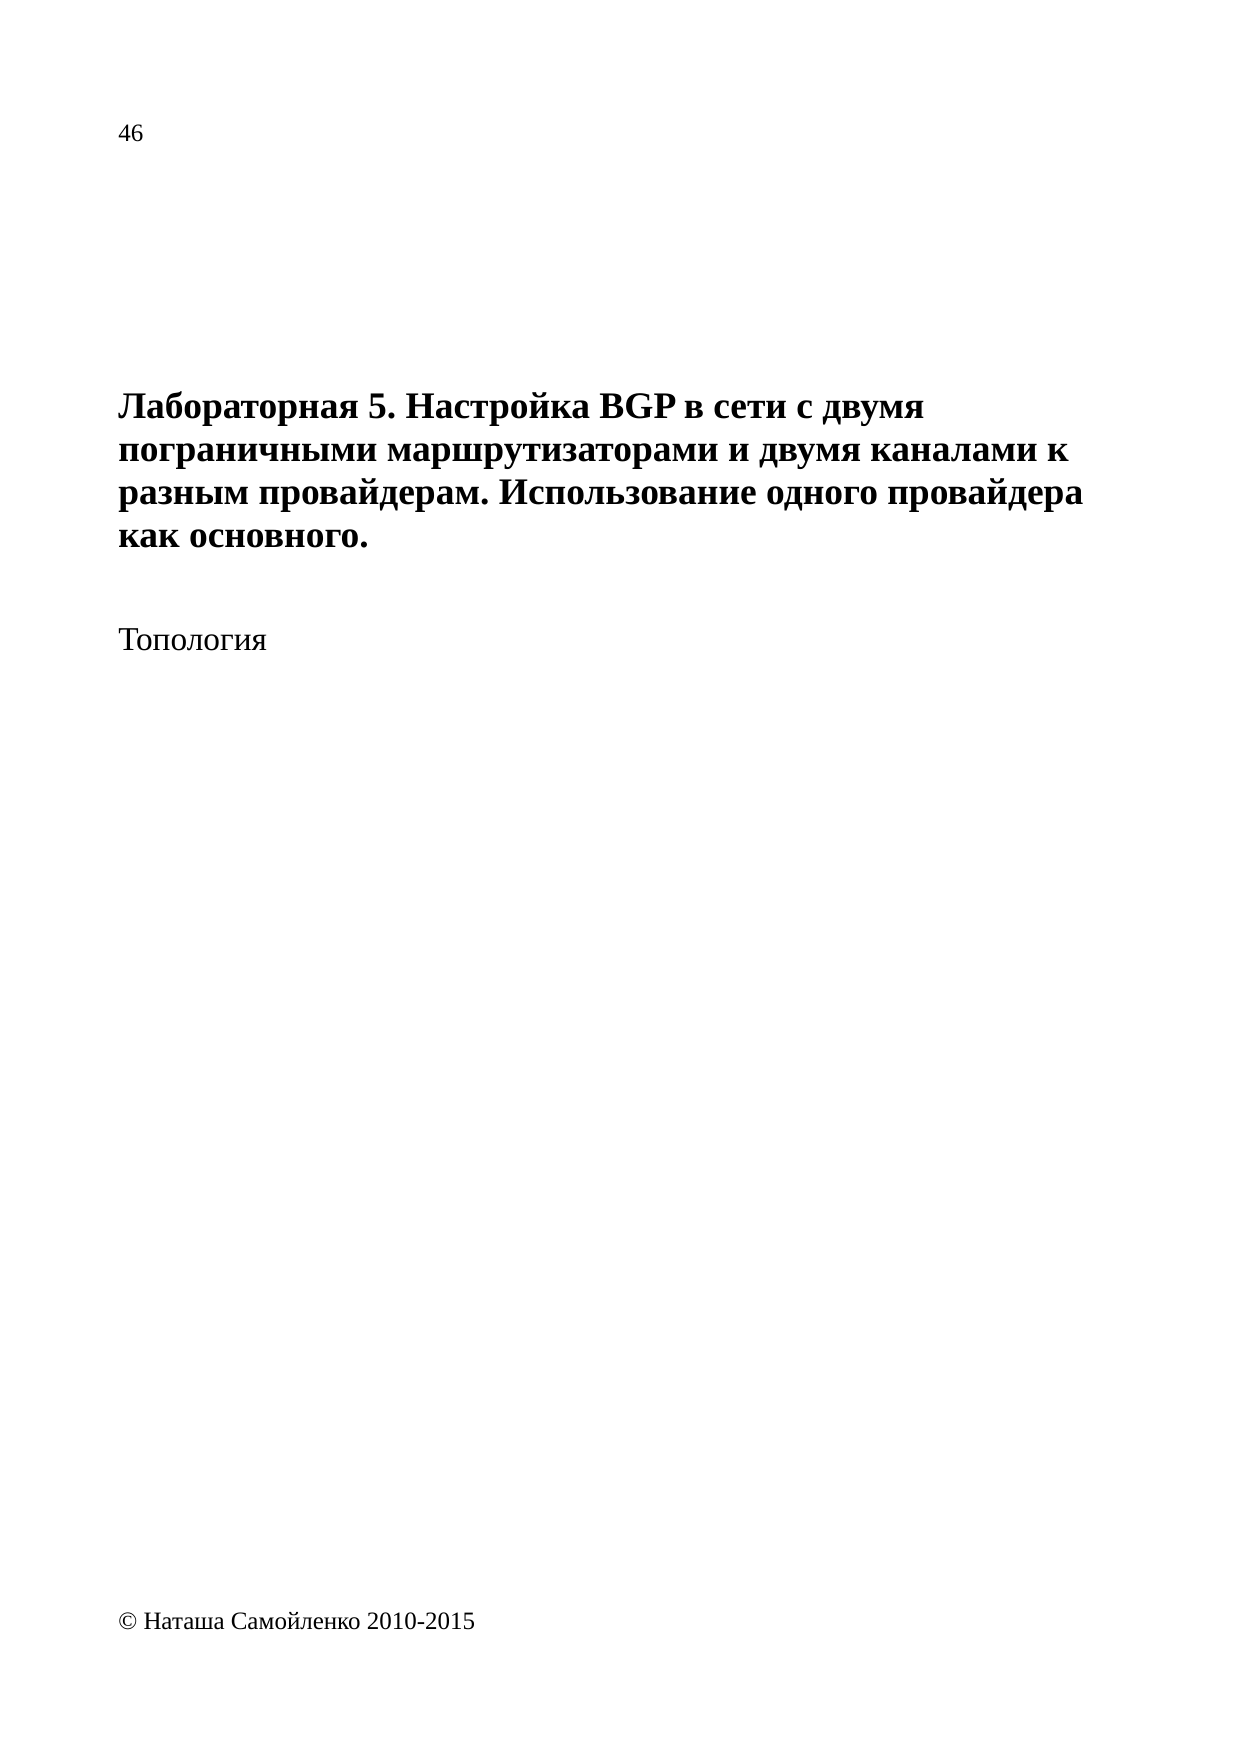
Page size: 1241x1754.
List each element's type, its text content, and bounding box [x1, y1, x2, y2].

text Топология [118, 619, 1122, 657]
text Лабораторная 5. Настройка BGP в сети с двумя пограничными маршрутизаторами и двумя каналами к разным провайдерам. Использование одного провайдера как основного. [118, 383, 1122, 556]
